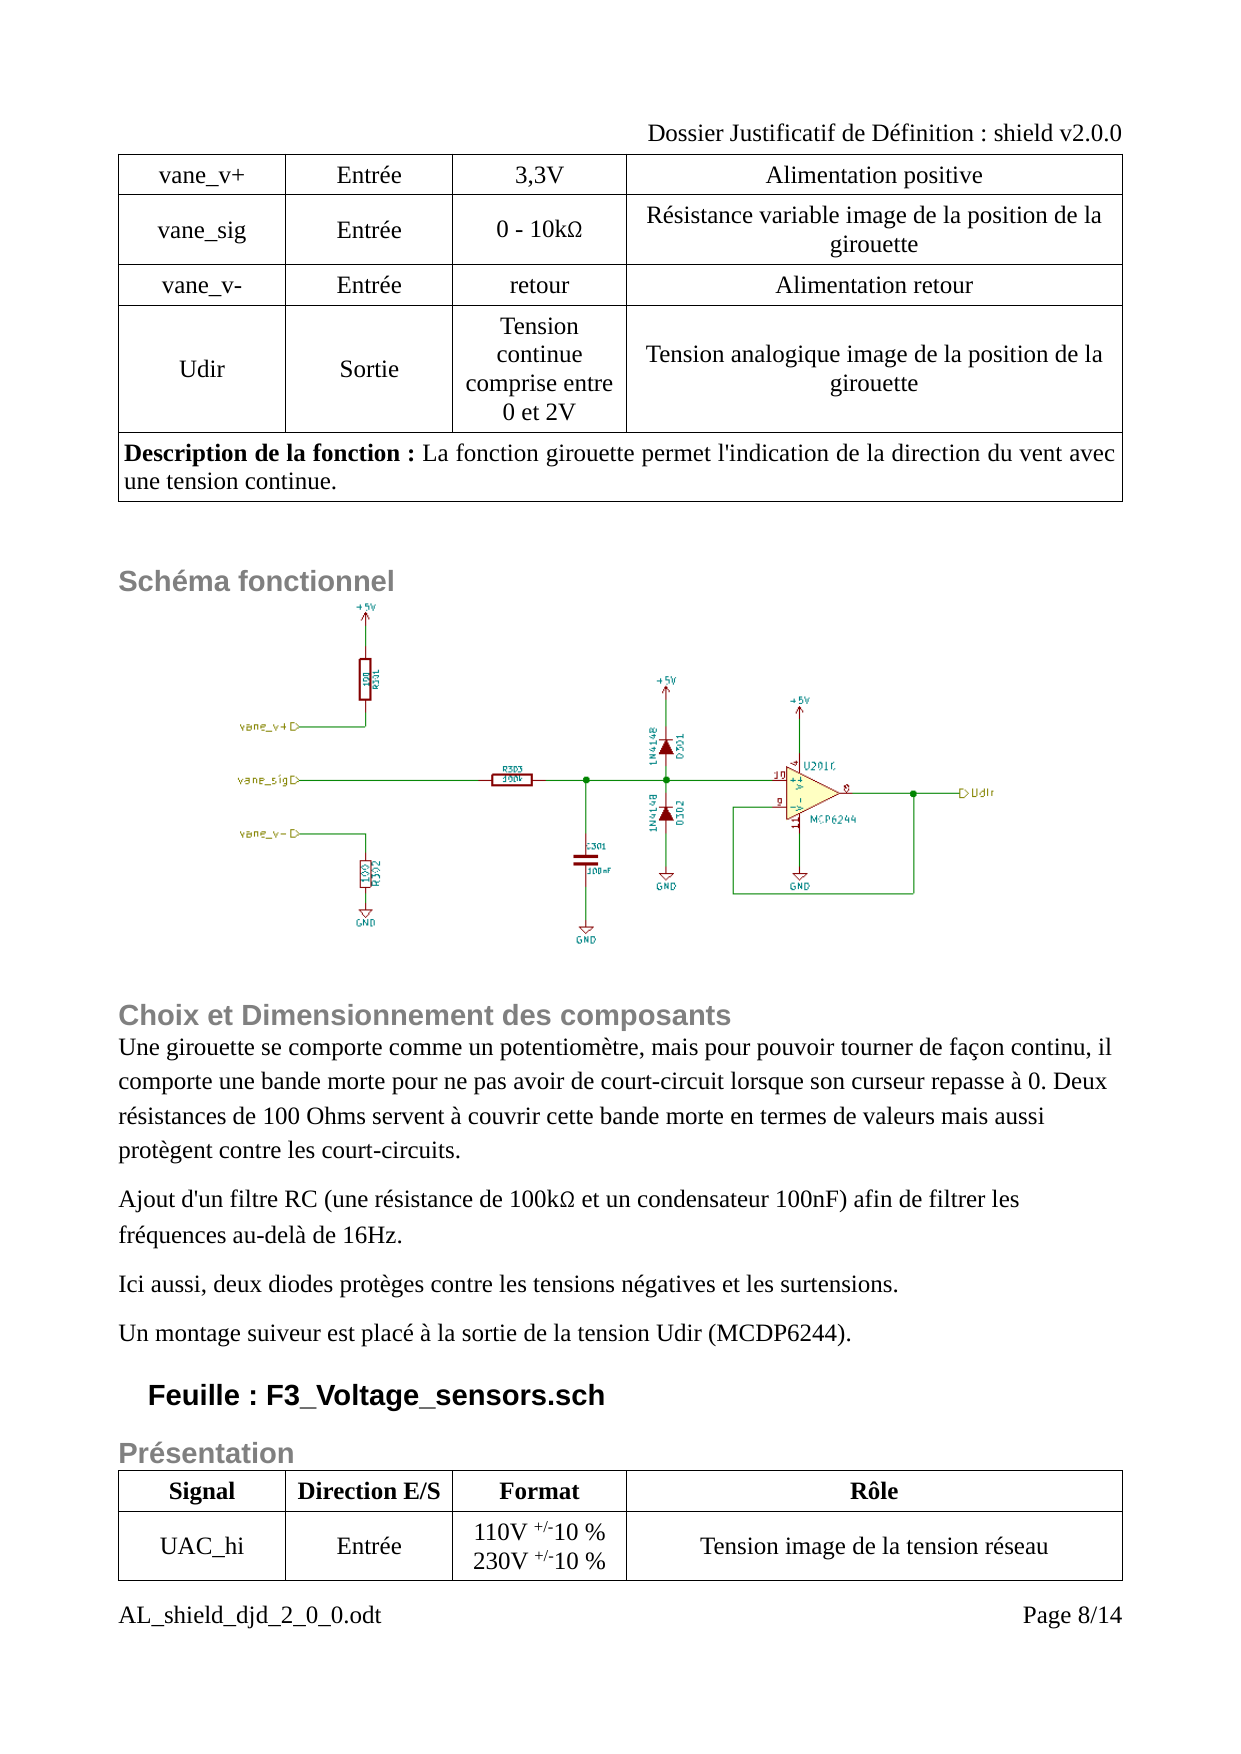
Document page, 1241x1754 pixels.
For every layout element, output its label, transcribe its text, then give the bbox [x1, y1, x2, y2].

table_cell Entrée [286, 1512, 452, 1580]
table_cell UAC_hi [119, 1512, 285, 1580]
subtitle Choix et Dimensionnement des composants [118, 998, 1122, 1032]
table_cell vane_sig [119, 195, 285, 264]
subtitle Schéma fonctionnel [118, 564, 1122, 598]
table_cell Tension analogique image de la position de la girouette [627, 306, 1122, 431]
table_cell Tension continue comprise entre 0 et 2V [453, 306, 626, 431]
table_cell vane_v- [119, 265, 285, 304]
subtitle Feuille : F3_Voltage_sensors.sch [148, 1378, 1122, 1412]
table_header Direction E/S [286, 1471, 452, 1511]
table_header Rôle [627, 1471, 1122, 1511]
text Ici aussi, deux diodes protèges contre les tensions négatives et les surtensions. [118, 1269, 1122, 1298]
table_cell Udir [119, 306, 285, 431]
table_cell Résistance variable image de la position de la girouette [627, 195, 1122, 264]
table_cell Alimentation retour [627, 265, 1122, 304]
table_cell Alimentation positive [627, 155, 1122, 194]
table_cell retour [453, 265, 626, 304]
table_cell Entrée [286, 195, 452, 264]
table_cell 0 - 10kΩ [453, 195, 626, 264]
table_cell 3,3V [453, 155, 626, 194]
table_cell vane_v+ [119, 155, 285, 194]
table_cell Entrée [286, 155, 452, 194]
table_header Format [453, 1471, 626, 1511]
table_cell Description de la fonction : La fonction girouette permet l'indication de la direction du vent avec une tension continue. [119, 433, 1122, 501]
table_cell Entrée [286, 265, 452, 304]
subtitle Présentation [118, 1437, 1122, 1470]
table_cell 110V +/-10 % 230V +/-10 % [453, 1512, 626, 1580]
text Ajout d'un filtre RC (une résistance de 100kΩ et un condensateur 100nF) afin de filtrer les fréquences au-delà de 16Hz. [118, 1184, 1122, 1249]
text Un montage suiveur est placé à la sortie de la tension Udir (MCDP6244). [118, 1318, 1122, 1347]
text Une girouette se comporte comme un potentiomètre, mais pour pouvoir tourner de façon continu, il comporte une bande morte pour ne pas avoir de court-circuit lorsque son curseur repasse à 0. Deux résistances de 100 Ohms servent à couvrir cette bande morte en termes de valeurs mais aussi protègent contre les court-circuits. [118, 1032, 1122, 1164]
table_cell Sortie [286, 306, 452, 431]
table_header Signal [119, 1471, 285, 1511]
table_cell Tension image de la tension réseau [627, 1512, 1122, 1580]
